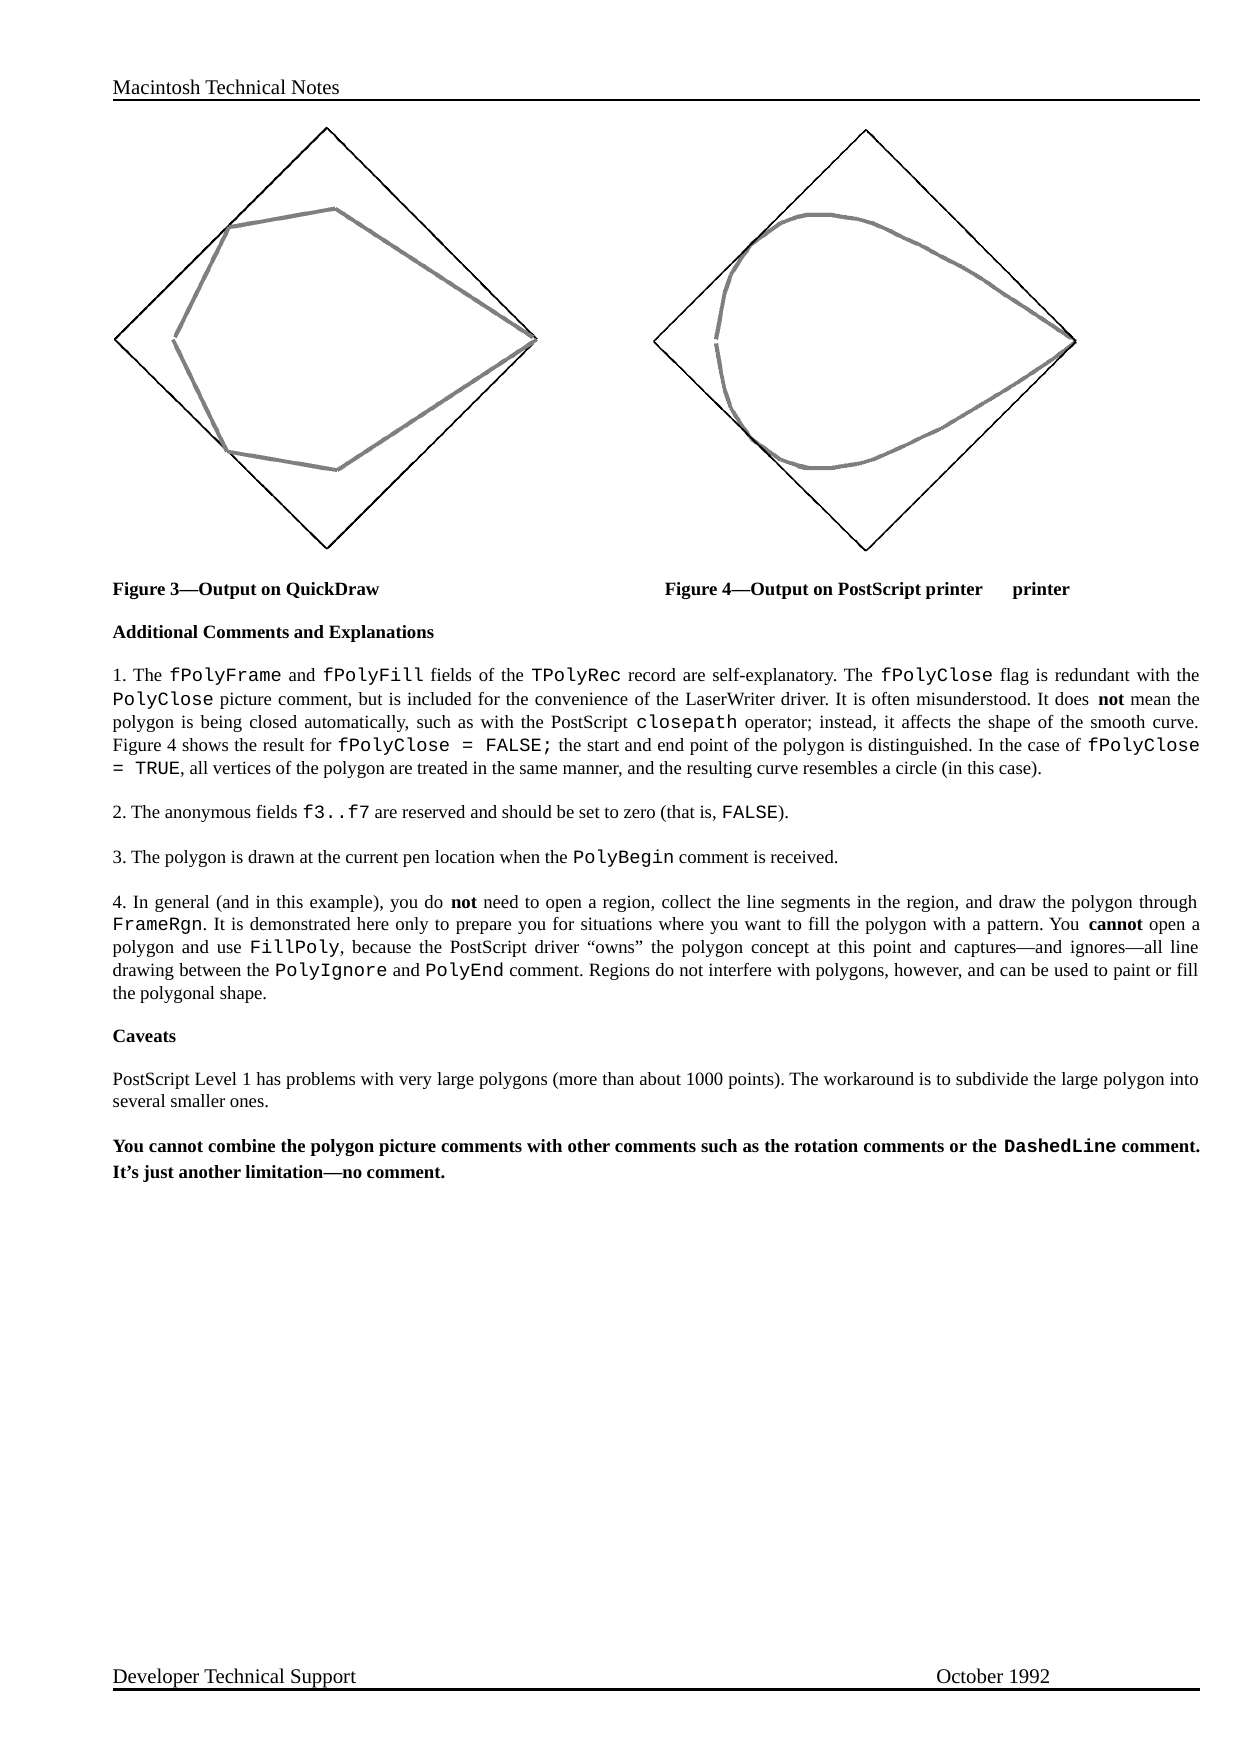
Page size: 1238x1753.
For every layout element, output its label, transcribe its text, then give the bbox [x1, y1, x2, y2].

picture [112, 125, 1082, 557]
text Additional Comments and Explanations [112, 621, 1200, 643]
text 4. In general (and in this example), you do not need to open a region, collect the line segments in the region, and draw the polygon through FrameRgn. It is demonstrated here only to prepare you for situations where you want to fill the polygon with a pattern. You cannot open a polygon and use FillPoly, because the PostScript driver “owns” the polygon concept at this point and captures—and ignores—all line drawing between the PolyIgnore and PolyEnd comment. Regions do not interfere with polygons, however, and can be used to paint or fill the polygonal shape. [112, 891, 1200, 1003]
text You cannot combine the polygon picture comments with other comments such as the rotation comments or the DashedLine comment. It’s just another limitation—no comment. [112, 1133, 1200, 1183]
text 1. The fPolyFrame and fPolyFill fields of the TPolyRec record are self-explanatory. The fPolyClose flag is redundant with the PolyClose picture comment, but is included for the convenience of the LaserWriter driver. It is often misunderstood. It does not mean the polygon is being closed automatically, such as with the PostScript closepath operator; instead, it affects the shape of the smooth curve. Figure 4 shows the result for fPolyClose = FALSE; the start and end point of the polygon is distinguished. In the case of fPolyClose = TRUE, all vertices of the polygon are treated in the same manner, and the resulting curve resembles a circle (in this case). [112, 664, 1200, 780]
text Caveats [112, 1025, 1200, 1046]
text 3. The polygon is drawn at the current pen location when the PolyBegin comment is received. [112, 846, 1200, 869]
text PostScript Level 1 has problems with very large polygons (more than about 1000 points). The workaround is to subdivide the large polygon into several smaller ones. [112, 1068, 1200, 1111]
text Figure 3—Output on QuickDraw Figure 4—Output on PostScript printer printer [112, 578, 1200, 599]
text 2. The anonymous fields f3..f7 are reserved and should be set to zero (that is, FALSE). [112, 801, 1200, 824]
